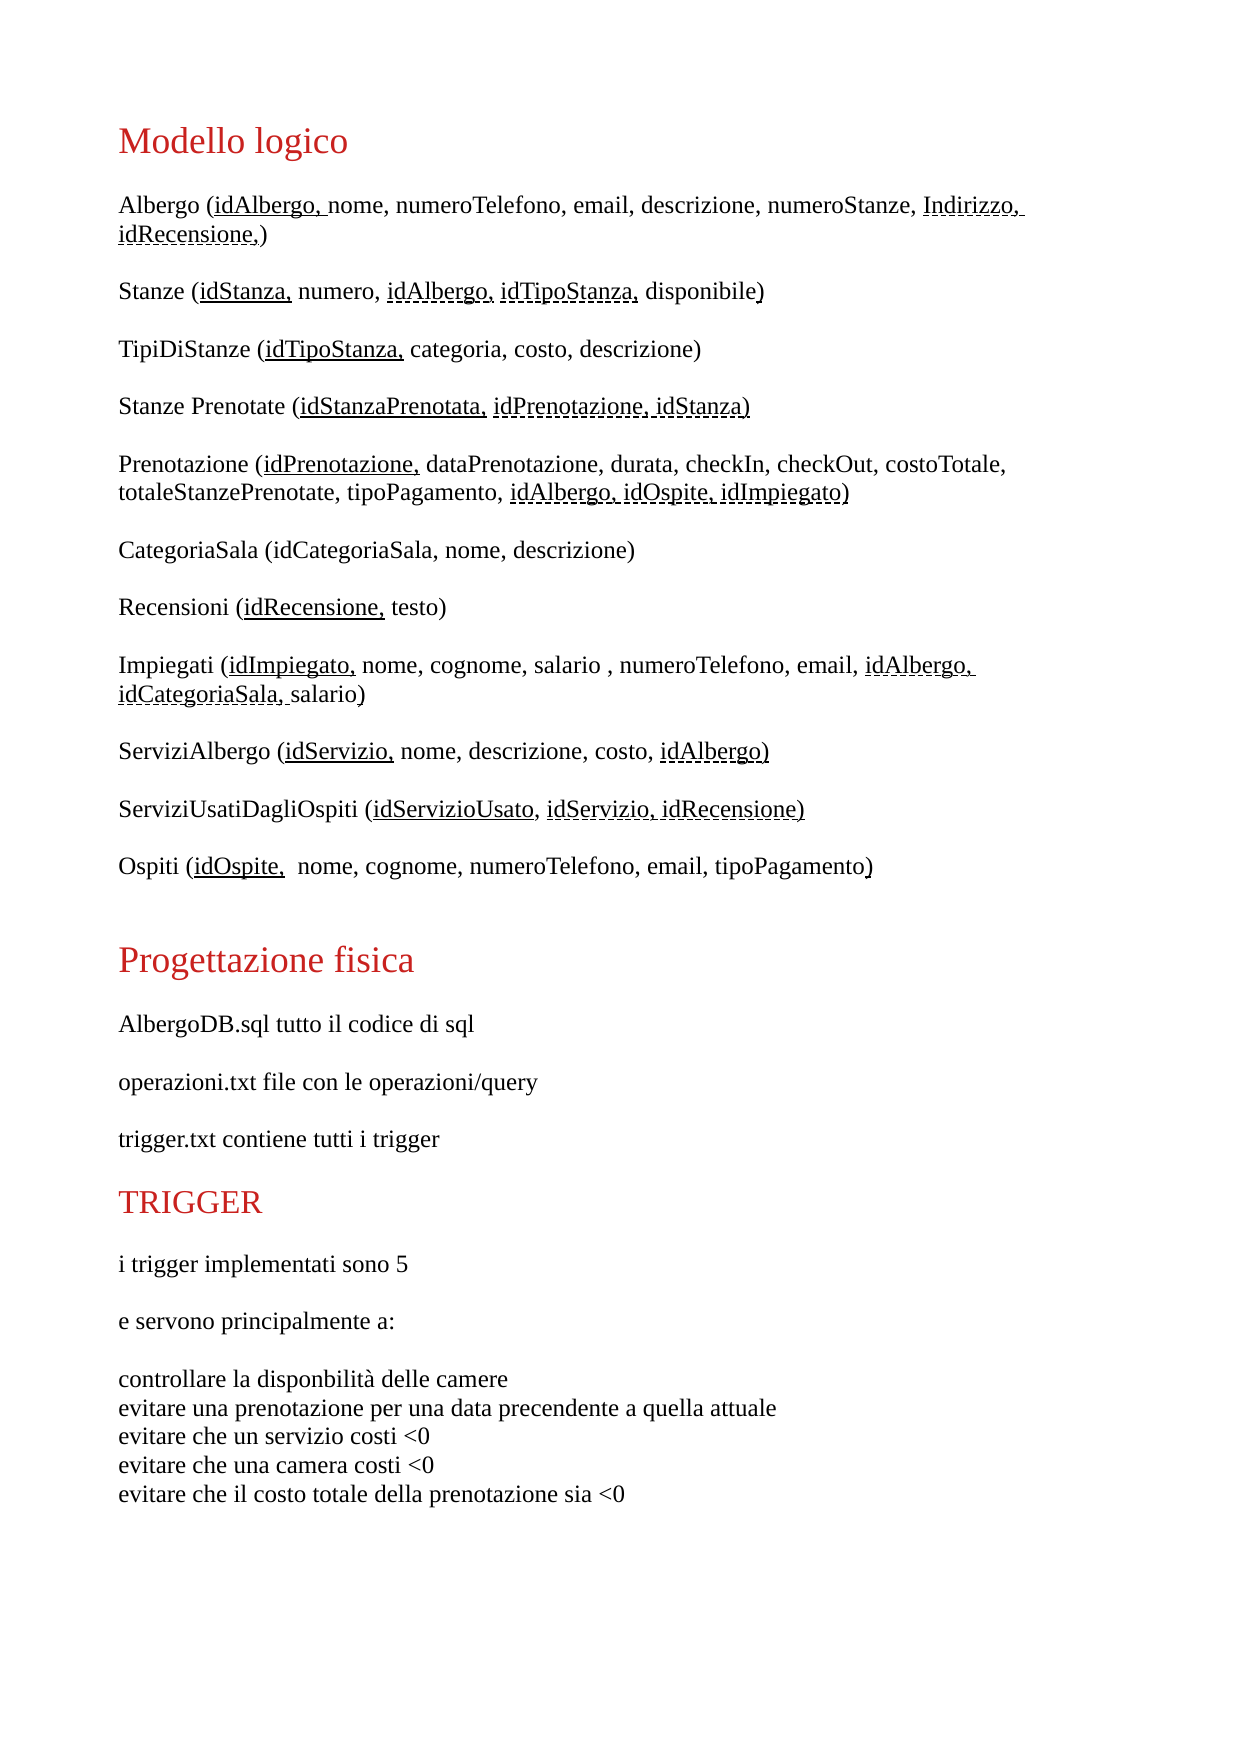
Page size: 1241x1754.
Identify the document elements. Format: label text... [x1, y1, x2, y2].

text Stanze Prenotate (idStanzaPrenotata, idPrenotazione, idStanza) [118, 391, 1122, 420]
text evitare che il costo totale della prenotazione sia <0 [118, 1479, 1122, 1508]
text Ospiti (idOspite, nome, cognome, numeroTelefono, email, tipoPagamento) [118, 851, 1122, 880]
text evitare che una camera costi <0 [118, 1450, 1122, 1479]
text ServiziUsatiDagliOspiti (idServizioUsato, idServizio, idRecensione) [118, 794, 1122, 822]
text TipiDiStanze (idTipoStanza, categoria, costo, descrizione) [118, 334, 1122, 362]
text trigger.txt contiene tutti i trigger [118, 1124, 1122, 1153]
text e servono principalmente a: [118, 1306, 1122, 1335]
text Progettazione fisica [118, 937, 1122, 981]
text Stanze (idStanza, numero, idAlbergo, idTipoStanza, disponibile) [118, 276, 1122, 305]
text evitare una prenotazione per una data precendente a quella attuale [118, 1393, 1122, 1421]
text AlbergoDB.sql tutto il codice di sql [118, 1009, 1122, 1038]
text Modello logico [118, 118, 1122, 161]
text Impiegati (idImpiegato, nome, cognome, salario , numeroTelefono, email, idAlbergo, idCategoriaSala, salario) [118, 650, 1122, 707]
text Albergo (idAlbergo, nome, numeroTelefono, email, descrizione, numeroStanze, Indirizzo, idRecensione,) [118, 190, 1122, 247]
text i trigger implementati sono 5 [118, 1249, 1122, 1278]
text Prenotazione (idPrenotazione, dataPrenotazione, durata, checkIn, checkOut, costoTotale, totaleStanzePrenotate, tipoPagamento, idAlbergo, idOspite, idImpiegato) [118, 449, 1122, 506]
text CategoriaSala (idCategoriaSala, nome, descrizione) [118, 535, 1122, 564]
text operazioni.txt file con le operazioni/query [118, 1067, 1122, 1096]
text Recensioni (idRecensione, testo) [118, 592, 1122, 621]
text evitare che un servizio costi <0 [118, 1421, 1122, 1450]
text ServiziAlbergo (idServizio, nome, descrizione, costo, idAlbergo) [118, 736, 1122, 765]
text controllare la disponbilità delle camere [118, 1364, 1122, 1393]
text TRIGGER [118, 1182, 1122, 1220]
